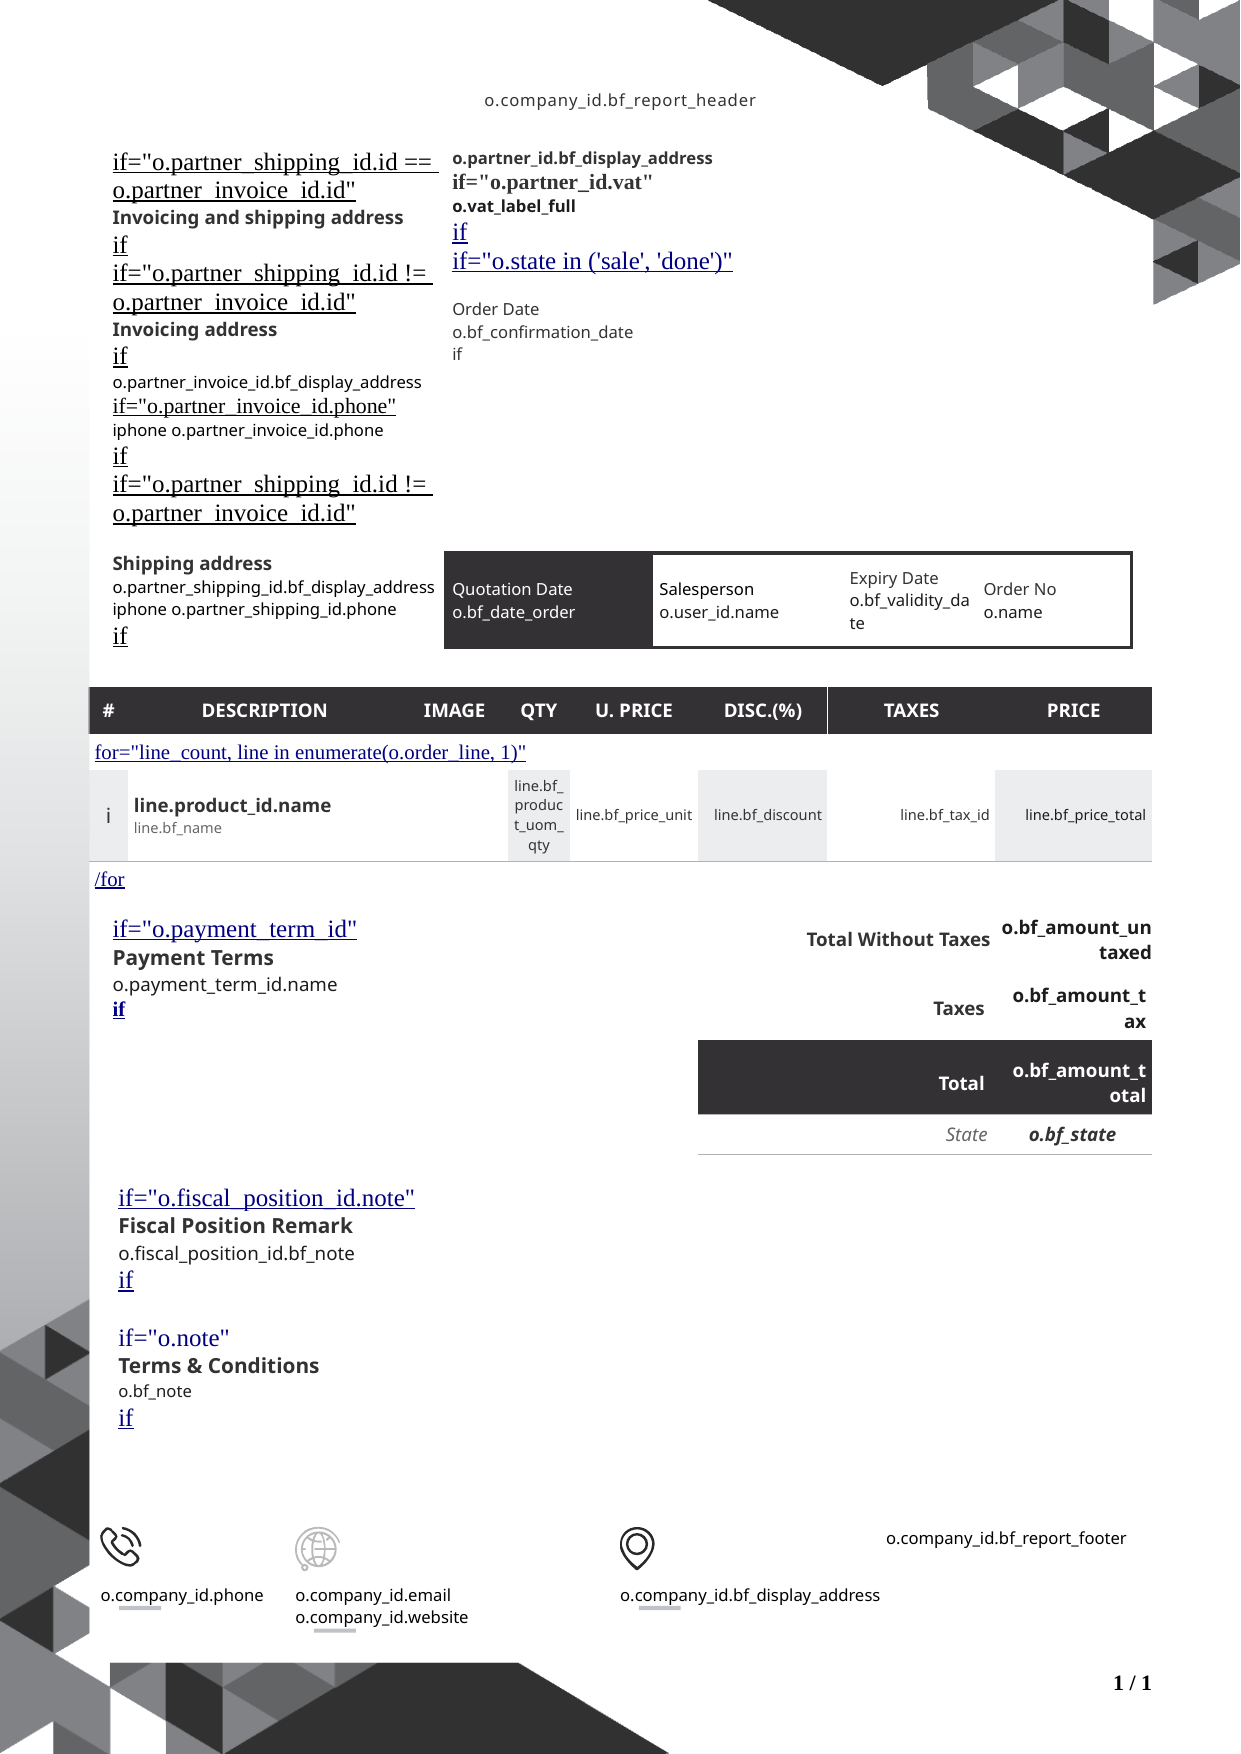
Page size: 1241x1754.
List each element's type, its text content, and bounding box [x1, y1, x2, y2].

table_cell line.bf_discount [698, 770, 827, 861]
table_cell [675, 1114, 698, 1154]
picture [699, 0, 1240, 309]
table_cell [675, 372, 1152, 655]
table_cell Total [698, 1040, 995, 1114]
text if [675, 1265, 1152, 1294]
text if="o.note" [675, 1323, 1152, 1352]
table_cell if="o.payment_term_id" Payment Terms o.payment_term_id.name if [675, 896, 698, 1114]
table_cell line.bf_tax_id [828, 770, 995, 861]
text Fiscal Position Remark [675, 1211, 1152, 1240]
table_cell line.bf_price_total [995, 770, 1152, 861]
text o.bf_note [675, 1380, 1152, 1403]
table_cell o.bf_amount_tax [995, 965, 1152, 1039]
table_header Order No o.name [977, 555, 1130, 646]
table_header if="o.partner_shipping_id.id == o.partner_invoice_id.id" Invoicing and shipping address if if="o.partner_shipping_id.id != o.partner_invoice_id.id" Invoicing address if o.partner_invoice_id.bf_display_address if="o.partner_invoice_id.phone" iphone o.partner_invoice_id.phone if if="o.partner_shipping_id.id != o.partner_invoice_id.id" Shipping address o.partner_shipping_id.bf_display_address iphone o.partner_shipping_id.phone if [89, 141, 446, 293]
table_cell /for [675, 862, 1152, 896]
table_header PRICE [995, 687, 1152, 734]
table_header Expiry Date o.bf_validity_date [844, 555, 977, 646]
table_cell Taxes [698, 965, 995, 1039]
table_header U. PRICE [675, 687, 698, 734]
table_cell o.bf_amount_total [995, 1040, 1152, 1114]
text Terms & Conditions [675, 1352, 1152, 1380]
table_header Salesperson o.user_id.name [675, 555, 843, 646]
table_cell o.bf_state [995, 1115, 1152, 1154]
text if="o.fiscal_position_id.note" [675, 1183, 1152, 1211]
text if [675, 1403, 1152, 1432]
table_header DISC.(%) [698, 687, 827, 734]
table_header o.partner_id.bf_display_address if="o.partner_id.vat" o.vat_label_full if if="o.state in ('sale', 'done')" Order Date o.bf_confirmation_date if [446, 141, 1152, 372]
table_cell State [698, 1115, 995, 1154]
picture [448, 555, 675, 646]
table_cell o.bf_amount_untaxed [995, 896, 1152, 965]
table_cell [421, 792, 488, 838]
table_cell Total Without Taxes [698, 896, 995, 965]
table_cell for="line_count, line in enumerate(o.order_line, 1)" [675, 734, 1152, 769]
text o.fiscal_position_id.bf_note [675, 1240, 1152, 1265]
table_header TAXES [828, 687, 995, 734]
table_cell line.bf_price_unit [675, 770, 698, 861]
picture [0, 293, 675, 1754]
